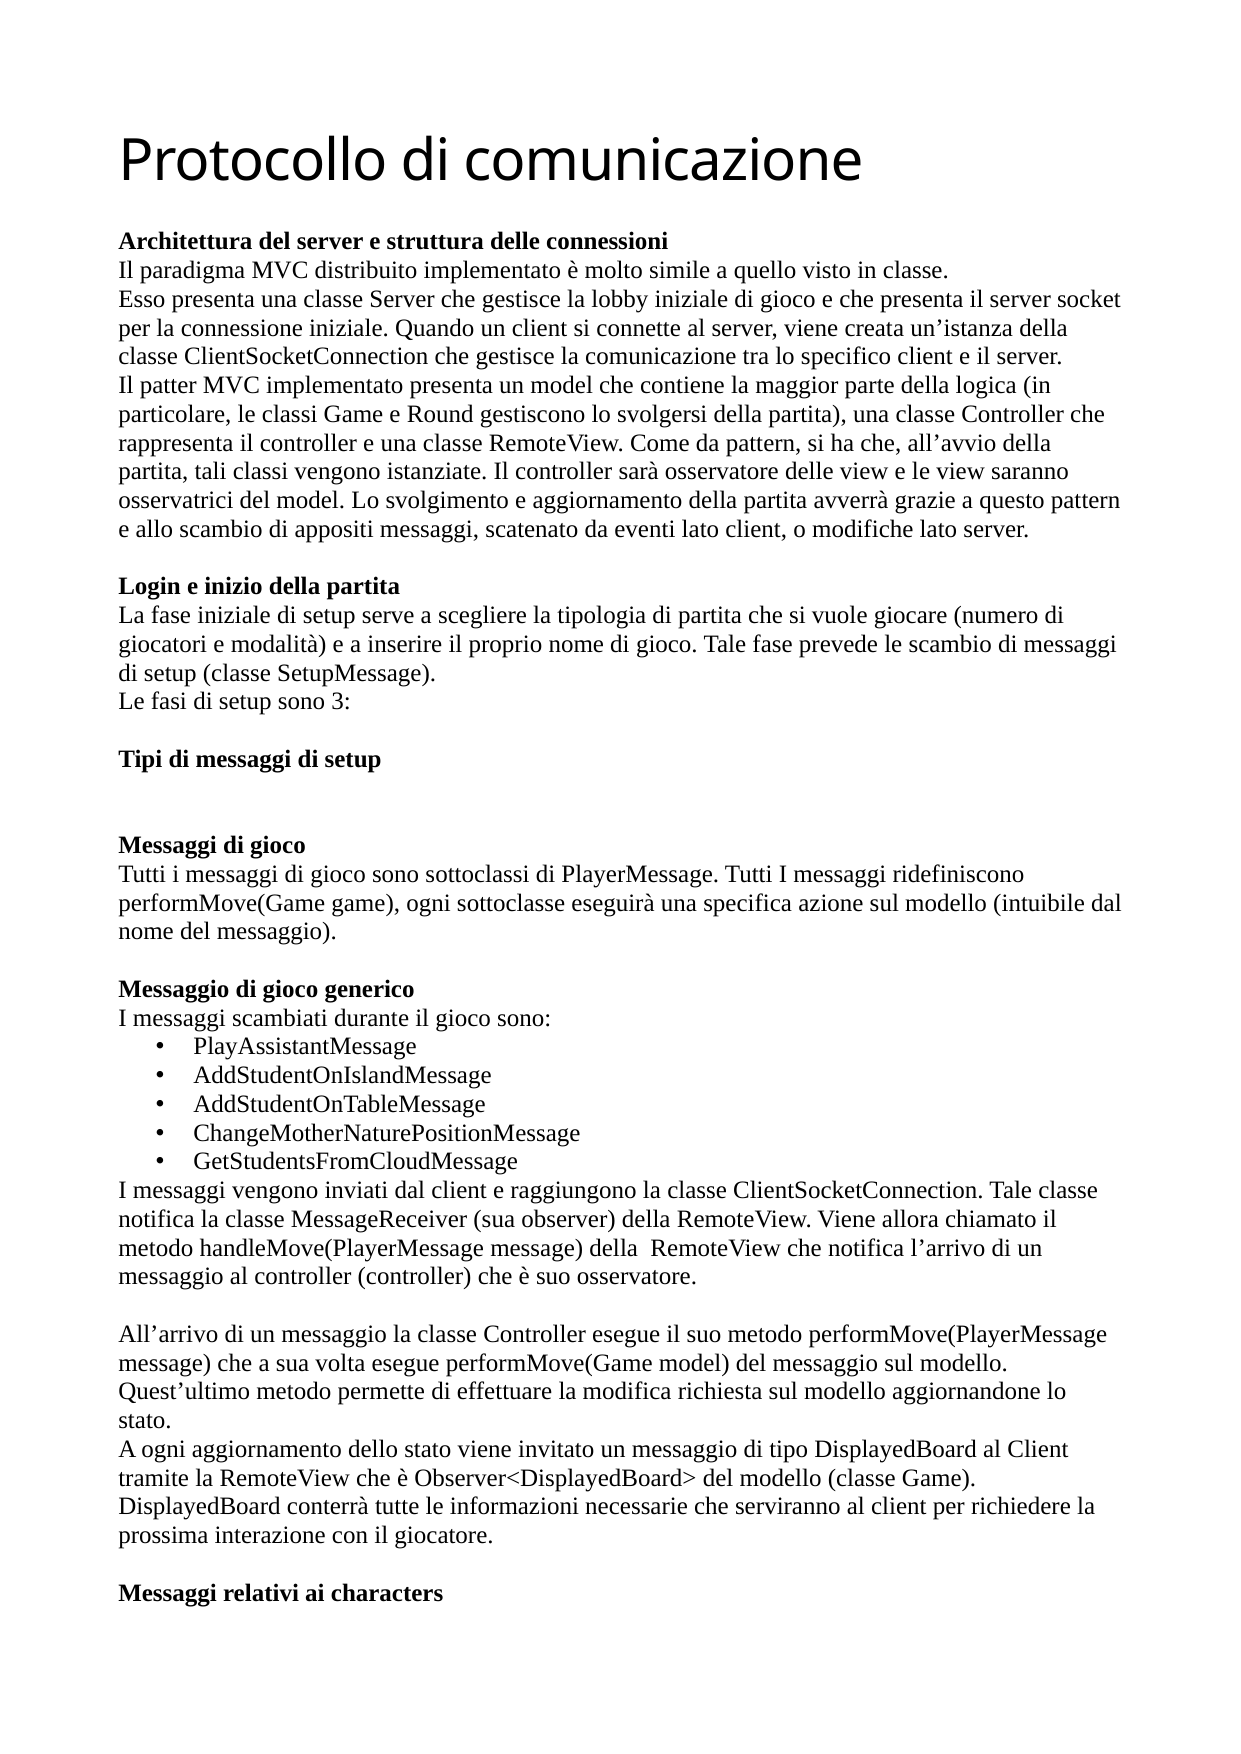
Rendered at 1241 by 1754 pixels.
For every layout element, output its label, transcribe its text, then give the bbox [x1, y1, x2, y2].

text Messaggi di gioco [118, 830, 1122, 859]
text All’arrivo di un messaggio la classe Controller esegue il suo metodo performMove(PlayerMessage message) che a sua volta esegue performMove(Game model) del messaggio sul modello. Quest’ultimo metodo permette di effettuare la modifica richiesta sul modello aggiornandone lo stato. [118, 1319, 1122, 1434]
list AddStudentOnTableMessage [156, 1089, 1122, 1118]
text La fase iniziale di setup serve a scegliere la tipologia di partita che si vuole giocare (numero di giocatori e modalità) e a inserire il proprio nome di gioco. Tale fase prevede le scambio di messaggi di setup (classe SetupMessage). [118, 600, 1122, 686]
text Architettura del server e struttura delle connessioni [118, 226, 1122, 255]
text Esso presenta una classe Server che gestisce la lobby iniziale di gioco e che presenta il server socket per la connessione iniziale. Quando un client si connette al server, viene creata un’istanza della classe ClientSocketConnection che gestisce la comunicazione tra lo specifico client e il server. [118, 284, 1122, 370]
list PlayAssistantMessage [156, 1031, 1122, 1060]
text I messaggi vengono inviati dal client e raggiungono la classe ClientSocketConnection. Tale classe notifica la classe MessageReceiver (sua observer) della RemoteView. Viene allora chiamato il metodo handleMove(PlayerMessage message) della RemoteView che notifica l’arrivo di un messaggio al controller (controller) che è suo osservatore. [118, 1175, 1122, 1290]
text A ogni aggiornamento dello stato viene invitato un messaggio di tipo DisplayedBoard al Client tramite la RemoteView che è Observer<DisplayedBoard> del modello (classe Game). [118, 1434, 1122, 1491]
text Login e inizio della partita [118, 571, 1122, 600]
text Tutti i messaggi di gioco sono sottoclassi di PlayerMessage. Tutti I messaggi ridefiniscono performMove(Game game), ogni sottoclasse eseguirà una specifica azione sul modello (intuibile dal nome del messaggio). [118, 859, 1122, 945]
title Protocollo di comunicazione [118, 118, 1122, 198]
text Il paradigma MVC distribuito implementato è molto simile a quello visto in classe. [118, 255, 1122, 284]
text Tipi di messaggi di setup [118, 744, 1122, 773]
list GetStudentsFromCloudMessage [156, 1146, 1122, 1175]
text DisplayedBoard conterrà tutte le informazioni necessarie che serviranno al client per richiedere la prossima interazione con il giocatore. [118, 1491, 1122, 1549]
text I messaggi scambiati durante il gioco sono: [118, 1003, 1122, 1031]
text Messaggi relativi ai characters [118, 1578, 1122, 1606]
text Messaggio di gioco generico [118, 974, 1122, 1003]
text Il patter MVC implementato presenta un model che contiene la maggior parte della logica (in particolare, le classi Game e Round gestiscono lo svolgersi della partita), una classe Controller che rappresenta il controller e una classe RemoteView. Come da pattern, si ha che, all’avvio della partita, tali classi vengono istanziate. Il controller sarà osservatore delle view e le view saranno osservatrici del model. Lo svolgimento e aggiornamento della partita avverrà grazie a questo pattern e allo scambio di appositi messaggi, scatenato da eventi lato client, o modifiche lato server. [118, 370, 1122, 543]
list AddStudentOnIslandMessage [156, 1060, 1122, 1089]
text Le fasi di setup sono 3: [118, 686, 1122, 715]
list ChangeMotherNaturePositionMessage [156, 1118, 1122, 1146]
